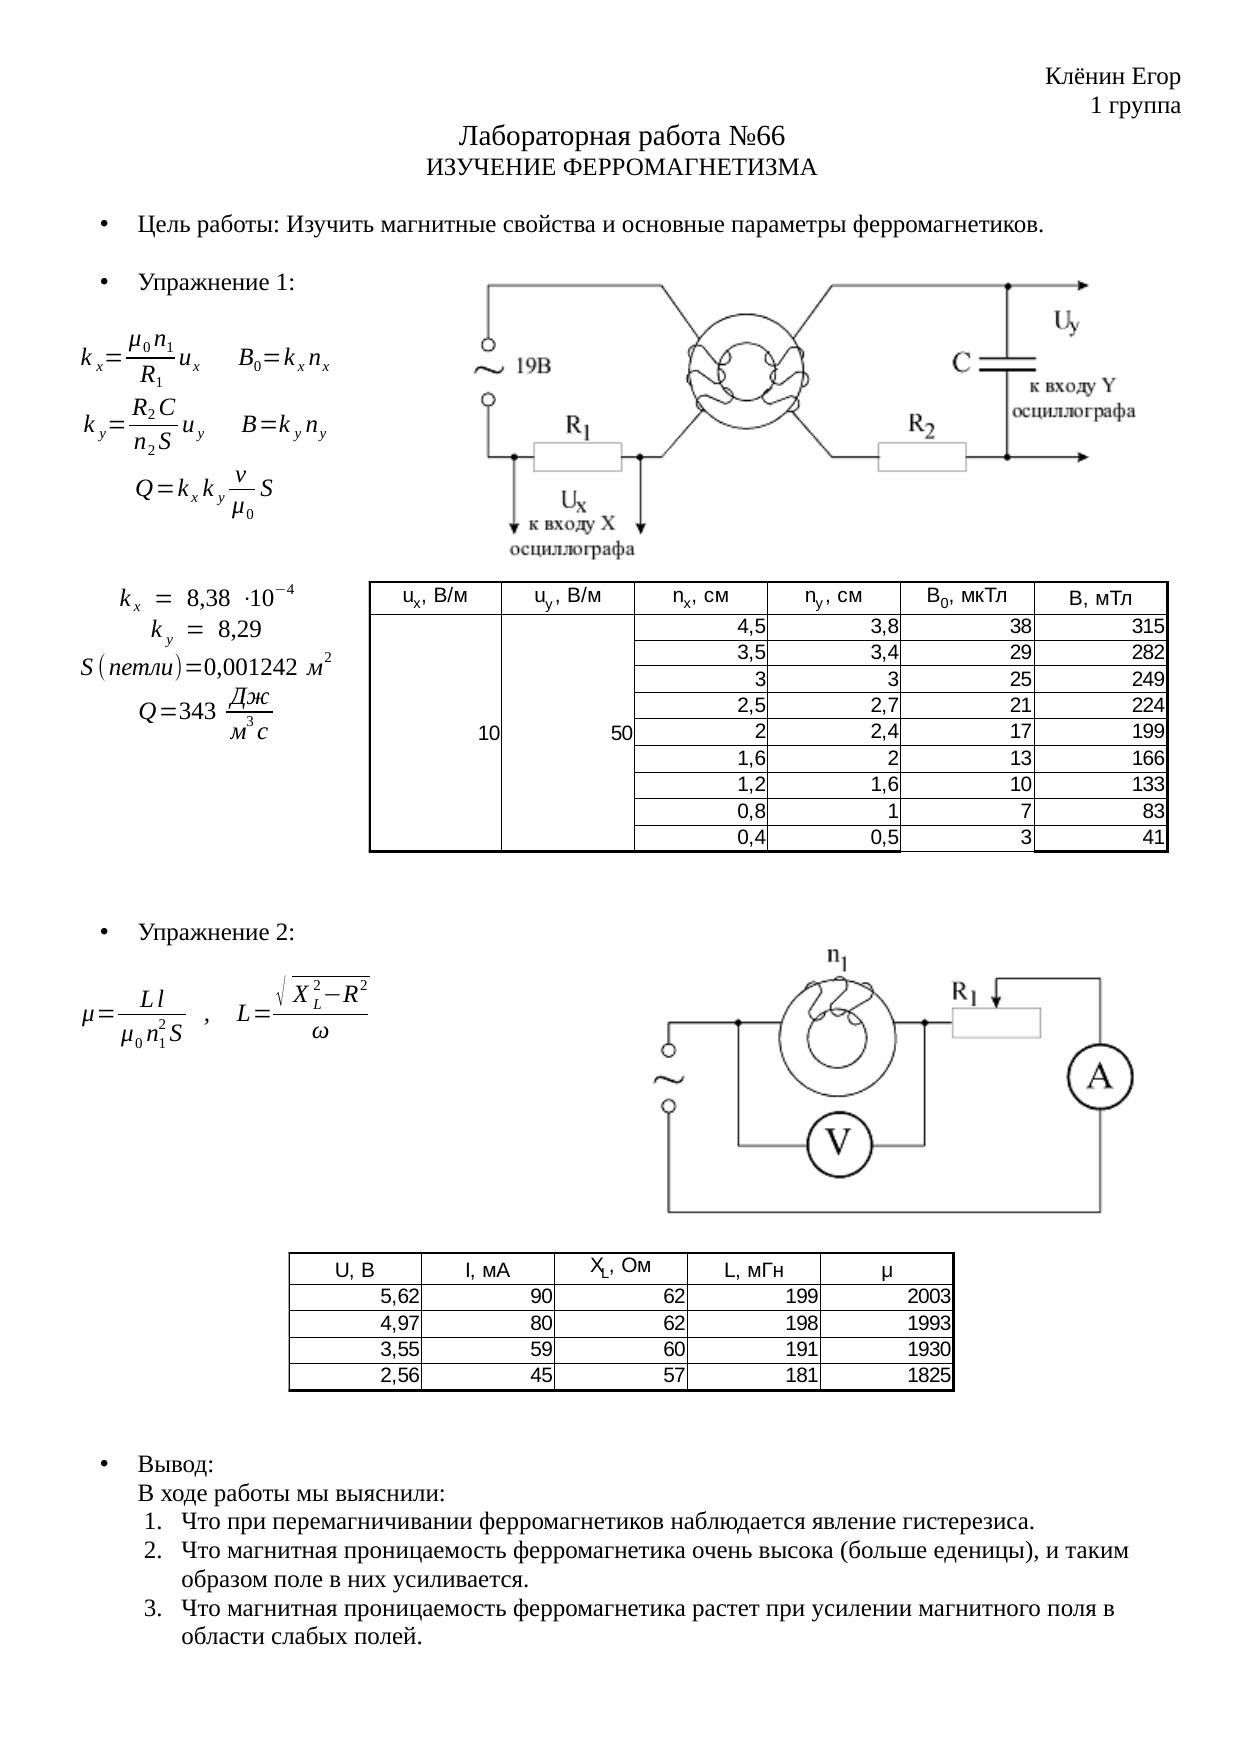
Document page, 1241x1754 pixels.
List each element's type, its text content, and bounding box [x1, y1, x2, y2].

text Лабораторная работа №66 [62, 118, 1181, 152]
text ИЗУЧЕНИЕ ФЕРРОМАГНЕТИЗМА [62, 152, 1181, 181]
list В ходе работы мы выяснили: [100, 1478, 1181, 1506]
list Цель работы: Изучить магнитные свойства и основные параметры ферромагнетиков. [100, 209, 1181, 238]
picture [460, 270, 1143, 563]
list Упражнение 1: [100, 267, 1181, 296]
list Что магнитная проницаемость ферромагнетика очень высока (больше еденицы), и таким образом поле в них усиливается. [144, 1535, 1181, 1593]
list Упражнение 2: [100, 917, 1181, 946]
list Что магнитная проницаемость ферромагнетика растет при усилении магнитного поля в области слабых полей. [144, 1593, 1181, 1650]
text Клёнин Егор [62, 61, 1181, 90]
list Вывод: [100, 1449, 1181, 1478]
list Что при перемагничивании ферромагнетиков наблюдается явление гистерезиса. [144, 1506, 1181, 1535]
picture [630, 935, 1151, 1229]
text 1 группа [62, 90, 1181, 118]
